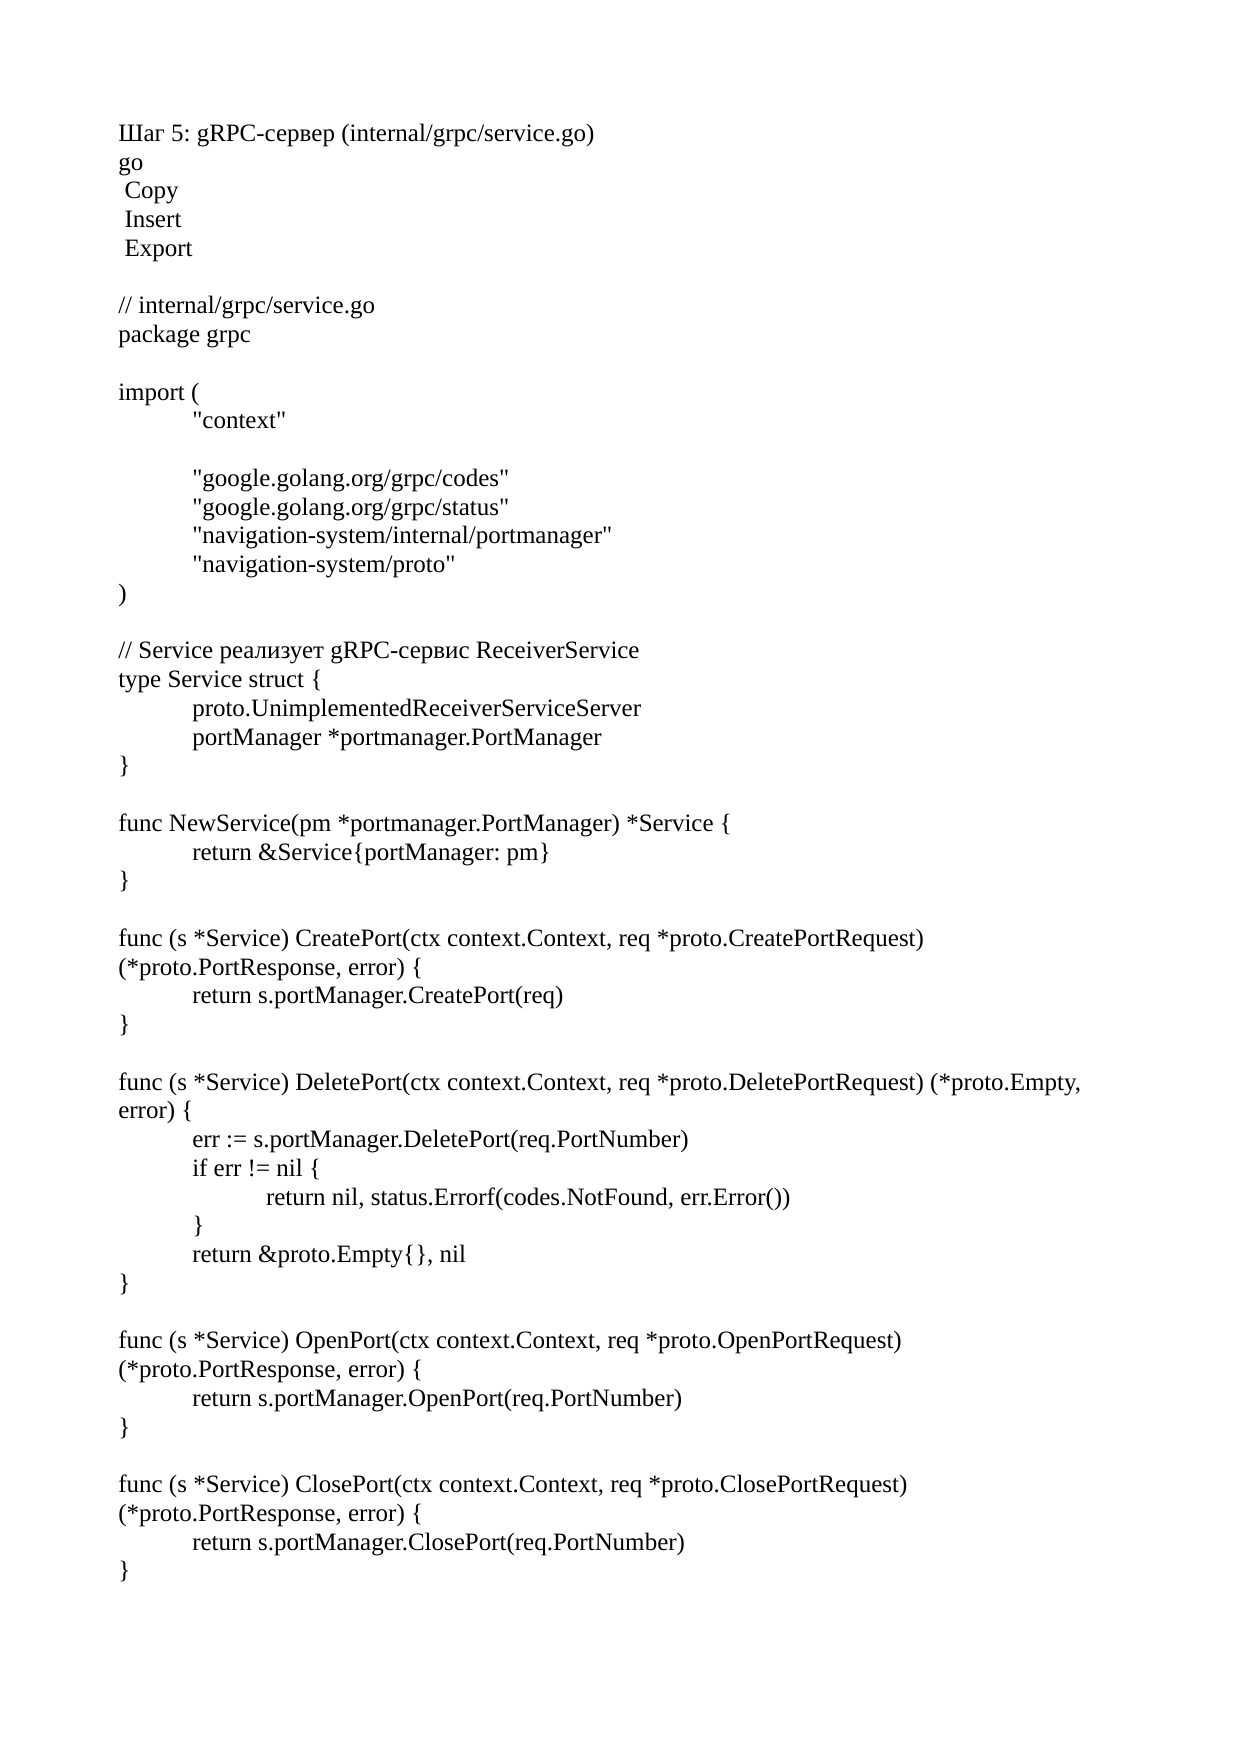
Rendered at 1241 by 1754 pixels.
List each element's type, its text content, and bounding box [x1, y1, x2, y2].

text "context" [118, 406, 1122, 434]
text proto.UnimplementedReceiverServiceServer [118, 693, 1122, 722]
text return &proto.Empty{}, nil [118, 1239, 1122, 1268]
text // Service реализует gRPC-сервис ReceiverService [118, 636, 1122, 664]
text Copy [118, 176, 1122, 204]
text Export [118, 233, 1122, 262]
text func (s *Service) DeletePort(ctx context.Context, req *proto.DeletePortRequest) (*proto.Empty, error) { [118, 1067, 1122, 1124]
text go [118, 147, 1122, 176]
text } [118, 1412, 1122, 1441]
text return nil, status.Errorf(codes.NotFound, err.Error()) [118, 1182, 1122, 1211]
text ) [118, 578, 1122, 607]
text Шаг 5: gRPC-сервер (internal/grpc/service.go) [118, 118, 1122, 147]
text Insert [118, 204, 1122, 233]
text type Service struct { [118, 664, 1122, 693]
text } [118, 1009, 1122, 1038]
text import ( [118, 377, 1122, 406]
text func (s *Service) CreatePort(ctx context.Context, req *proto.CreatePortRequest) (*proto.PortResponse, error) { [118, 923, 1122, 981]
text return s.portManager.CreatePort(req) [118, 981, 1122, 1009]
text func NewService(pm *portmanager.PortManager) *Service { [118, 808, 1122, 837]
text return s.portManager.OpenPort(req.PortNumber) [118, 1383, 1122, 1412]
text err := s.portManager.DeletePort(req.PortNumber) [118, 1124, 1122, 1153]
text if err != nil { [118, 1153, 1122, 1182]
text } [118, 1268, 1122, 1297]
text func (s *Service) OpenPort(ctx context.Context, req *proto.OpenPortRequest) (*proto.PortResponse, error) { [118, 1326, 1122, 1383]
text } [118, 1556, 1122, 1584]
text func (s *Service) ClosePort(ctx context.Context, req *proto.ClosePortRequest) (*proto.PortResponse, error) { [118, 1469, 1122, 1527]
text // internal/grpc/service.go [118, 291, 1122, 319]
text return s.portManager.ClosePort(req.PortNumber) [118, 1527, 1122, 1556]
text } [118, 751, 1122, 779]
text } [118, 1211, 1122, 1239]
text "google.golang.org/grpc/status" [118, 492, 1122, 521]
text "navigation-system/proto" [118, 549, 1122, 578]
text package grpc [118, 319, 1122, 348]
text } [118, 866, 1122, 894]
text return &Service{portManager: pm} [118, 837, 1122, 866]
text "google.golang.org/grpc/codes" [118, 463, 1122, 492]
text "navigation-system/internal/portmanager" [118, 521, 1122, 549]
text portManager *portmanager.PortManager [118, 722, 1122, 751]
